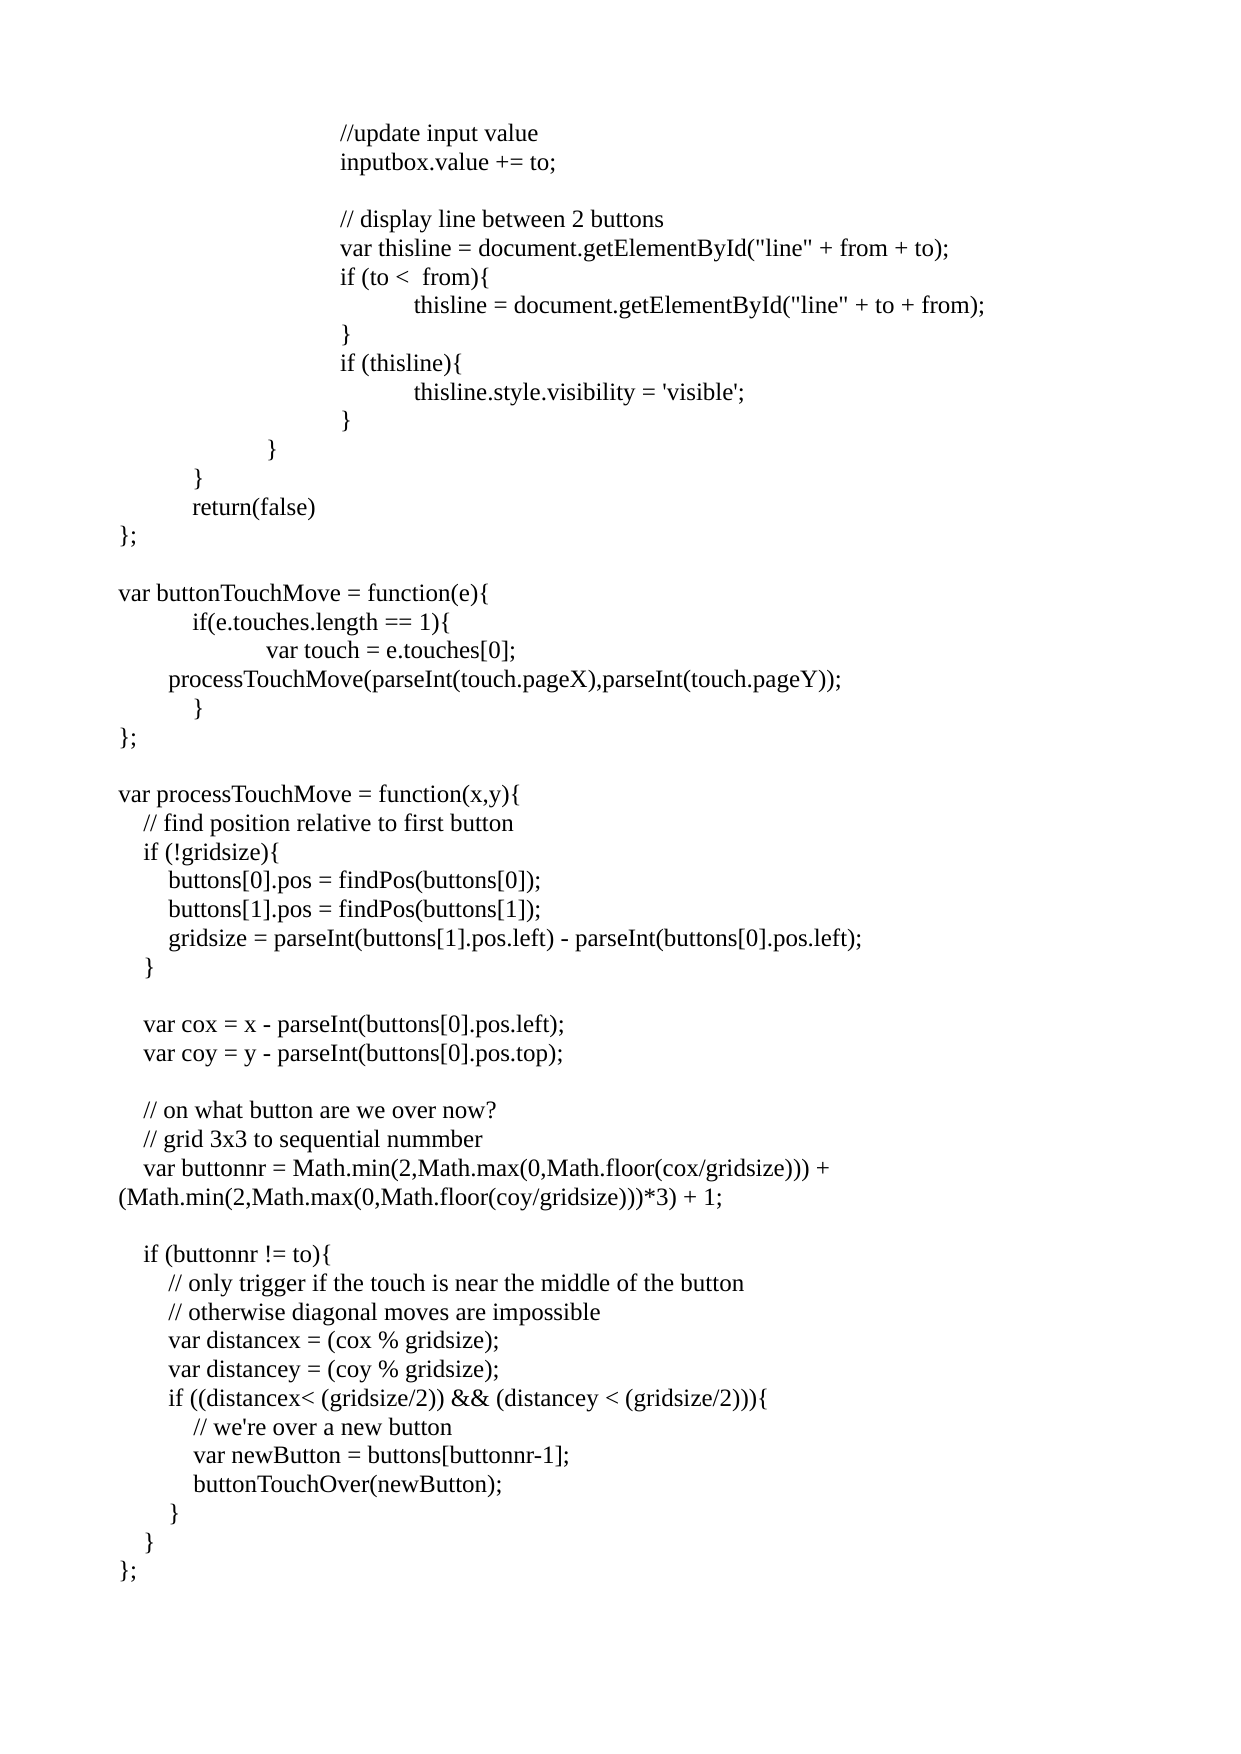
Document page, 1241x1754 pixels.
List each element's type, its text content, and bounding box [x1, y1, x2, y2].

text } [118, 1498, 1122, 1527]
text var distancex = (cox % gridsize); [118, 1326, 1122, 1354]
text if(e.touches.length == 1){ [118, 607, 1122, 636]
text buttonTouchOver(newButton); [118, 1469, 1122, 1498]
text } [118, 1527, 1122, 1556]
text // grid 3x3 to sequential nummber [118, 1124, 1122, 1153]
text buttons[0].pos = findPos(buttons[0]); [118, 866, 1122, 894]
text //update input value [118, 118, 1122, 147]
text // on what button are we over now? [118, 1096, 1122, 1124]
text var processTouchMove = function(x,y){ [118, 779, 1122, 808]
text // display line between 2 buttons [118, 204, 1122, 233]
text }; [118, 521, 1122, 549]
text inputbox.value += to; [118, 147, 1122, 176]
text // only trigger if the touch is near the middle of the button [118, 1268, 1122, 1297]
text thisline.style.visibility = 'visible'; [118, 377, 1122, 406]
text buttons[1].pos = findPos(buttons[1]); [118, 894, 1122, 923]
text // otherwise diagonal moves are impossible [118, 1297, 1122, 1326]
text var newButton = buttons[buttonnr-1]; [118, 1441, 1122, 1469]
text if (thisline){ [118, 348, 1122, 377]
text // we're over a new button [118, 1412, 1122, 1441]
text var buttonTouchMove = function(e){ [118, 578, 1122, 607]
text var touch = e.touches[0]; [118, 636, 1122, 664]
text thisline = document.getElementById("line" + to + from); [118, 291, 1122, 319]
text if ((distancex< (gridsize/2)) && (distancey < (gridsize/2))){ [118, 1383, 1122, 1412]
text var cox = x - parseInt(buttons[0].pos.left); [118, 1009, 1122, 1038]
text var buttonnr = Math.min(2,Math.max(0,Math.floor(cox/gridsize))) + (Math.min(2,Math.max(0,Math.floor(coy/gridsize)))*3) + 1; [118, 1153, 1122, 1211]
text } [118, 463, 1122, 492]
text } [118, 319, 1122, 348]
text if (to < from){ [118, 262, 1122, 291]
text } [118, 434, 1122, 463]
text }; [118, 1556, 1122, 1584]
text if (!gridsize){ [118, 837, 1122, 866]
text var thisline = document.getElementById("line" + from + to); [118, 233, 1122, 262]
text var distancey = (coy % gridsize); [118, 1354, 1122, 1383]
text if (buttonnr != to){ [118, 1239, 1122, 1268]
text } [118, 406, 1122, 434]
text var coy = y - parseInt(buttons[0].pos.top); [118, 1038, 1122, 1067]
text } [118, 952, 1122, 981]
text return(false) [118, 492, 1122, 521]
text } [118, 693, 1122, 722]
text // find position relative to first button [118, 808, 1122, 837]
text gridsize = parseInt(buttons[1].pos.left) - parseInt(buttons[0].pos.left); [118, 923, 1122, 952]
text processTouchMove(parseInt(touch.pageX),parseInt(touch.pageY)); [118, 664, 1122, 693]
text }; [118, 722, 1122, 751]
